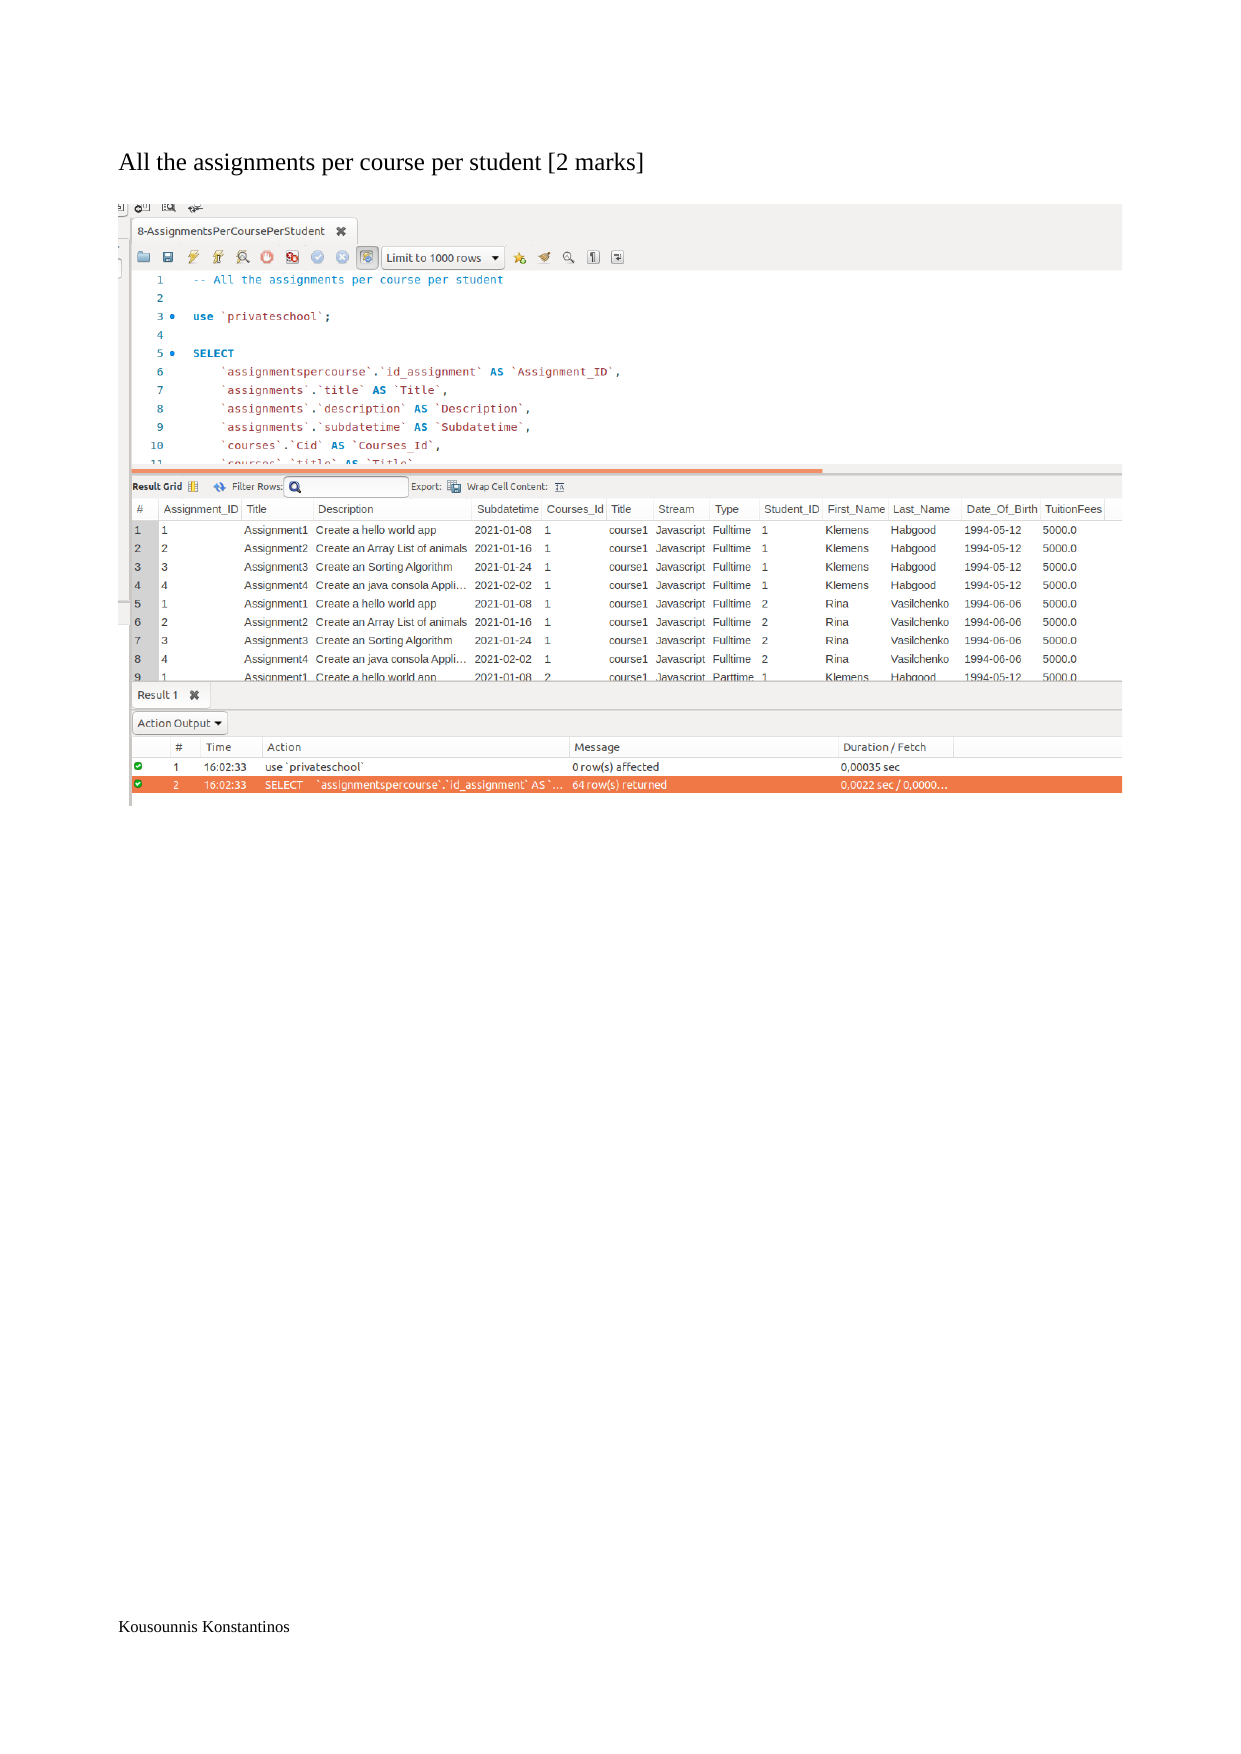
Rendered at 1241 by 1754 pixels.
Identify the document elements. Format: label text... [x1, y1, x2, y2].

text All the assignments per course per student [2 marks] [118, 147, 1122, 176]
picture [118, 204, 1123, 806]
